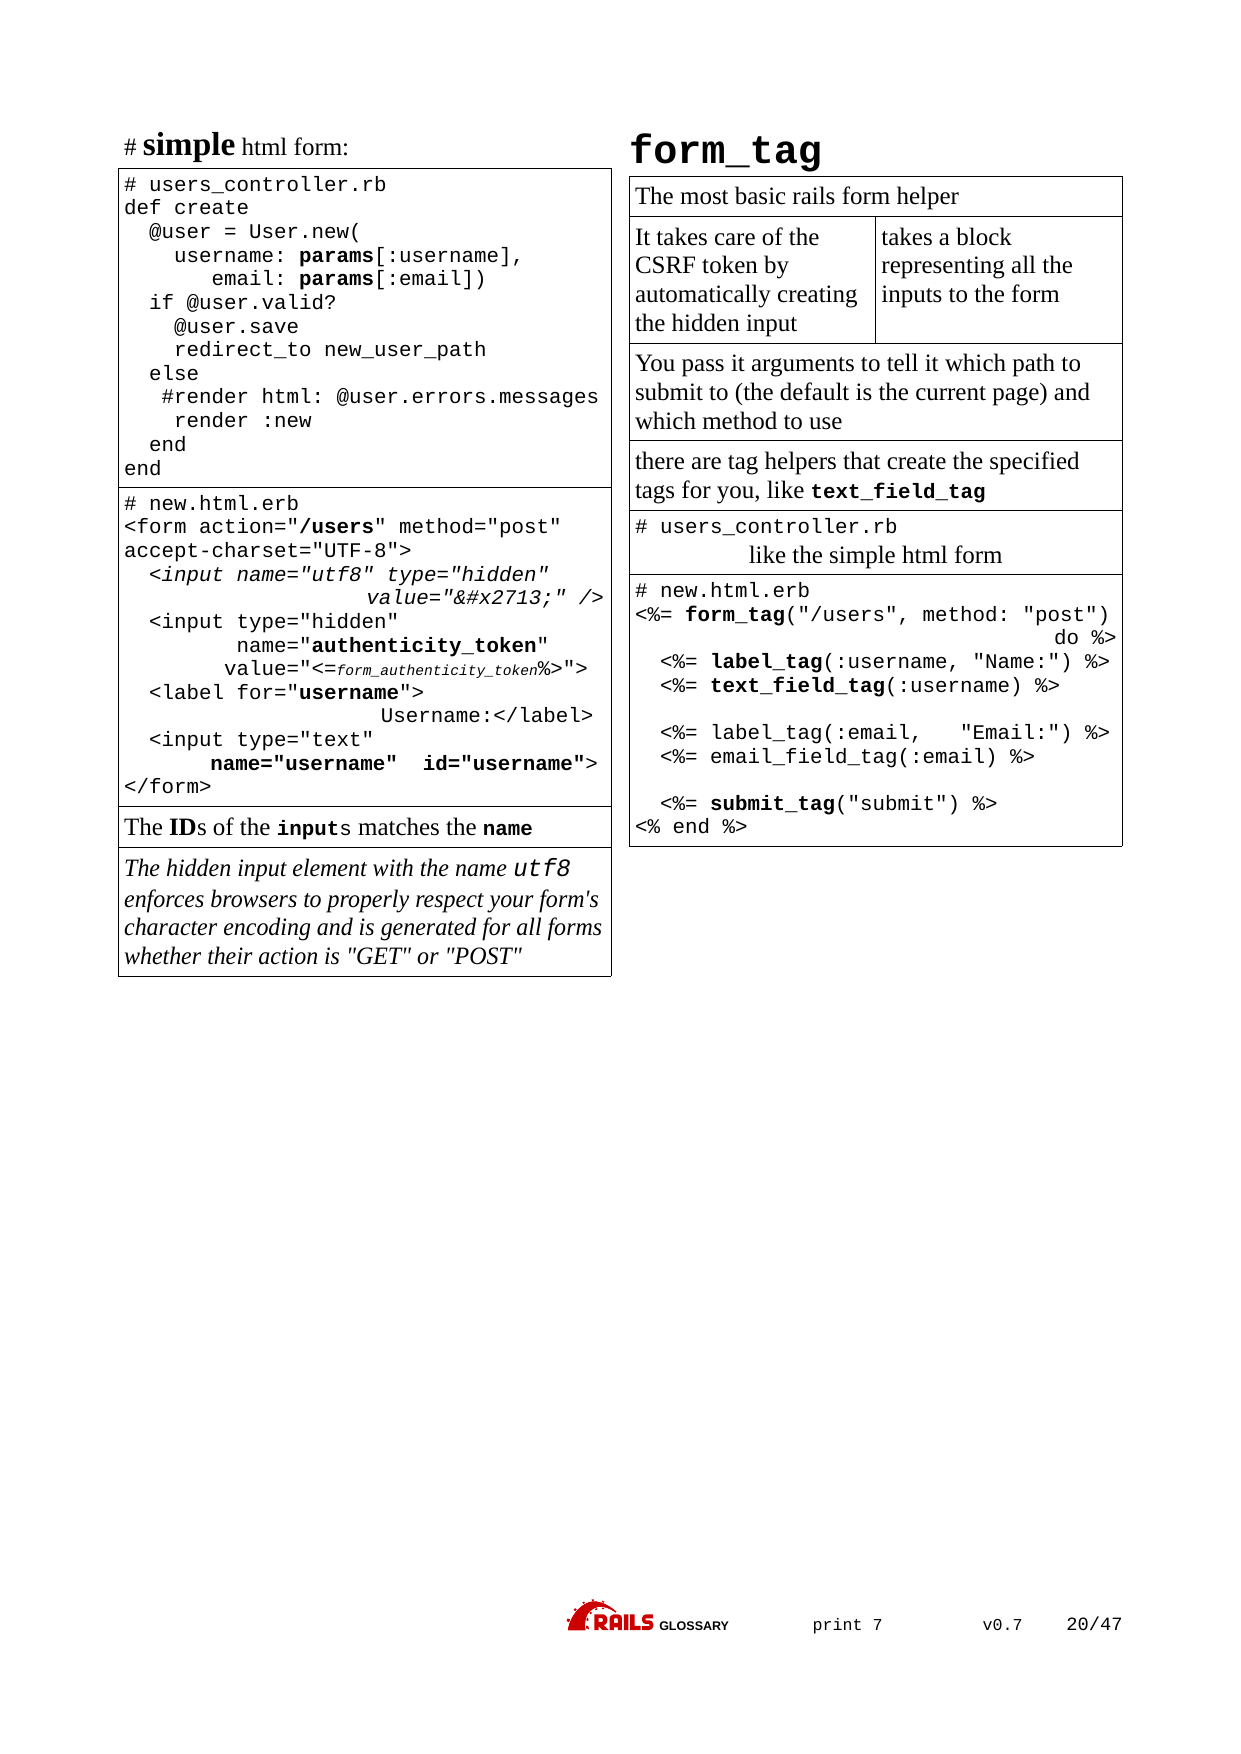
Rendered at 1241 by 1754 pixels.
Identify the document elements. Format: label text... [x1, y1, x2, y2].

table_cell It takes care of the CSRF token by automatically creating the hidden input [630, 217, 875, 342]
table_cell The IDs of the inputs matches the name [119, 807, 611, 847]
table_header The most basic rails form helper [630, 177, 1122, 216]
table_header # simple html form: [118, 118, 611, 168]
table_cell # users_controller.rb like the simple html form [630, 511, 1122, 574]
table_header You pass it arguments to tell it which path to submit to (the default is the current page) and which method to use [630, 344, 1122, 440]
table_cell # new.html.erb <%= form_tag("/users", method: "post") do %> <%= label_tag(:username, "Name:") %> <%= text_field_tag(:username) %> <%= label_tag(:email, "Email:") %> <%= email_field_tag(:email) %> <%= submit_tag("submit") %> <% end %> [630, 575, 1122, 846]
table_cell # new.html.erb <form action="/users" method="post" accept-charset="UTF-8"> <input name="utf8" type="hidden" value="&#x2713;" /> <input type="hidden" name="authenticity_token" value="<=form_authenticity_token%>"> <label for="username"> Username:</label> <input type="text" name="username" id="username"> </form> [119, 488, 611, 806]
table_cell there are tag helpers that create the specified tags for you, like text_field_tag [630, 441, 1122, 510]
table_cell # users_controller.rb def create @user = User.new( username: params[:username], email: params[:email]) if @user.valid? @user.save redirect_to new_user_path else #render html: @user.errors.messages render :new end end [119, 169, 611, 487]
subtitle form_tag [629, 130, 1122, 176]
table_cell takes a block representing all the inputs to the form [876, 217, 1122, 342]
table_cell The hidden input element with the name utf8 enforces browsers to properly respect your form's character encoding and is generated for all forms whether their action is "GET" or "POST" [119, 848, 611, 976]
